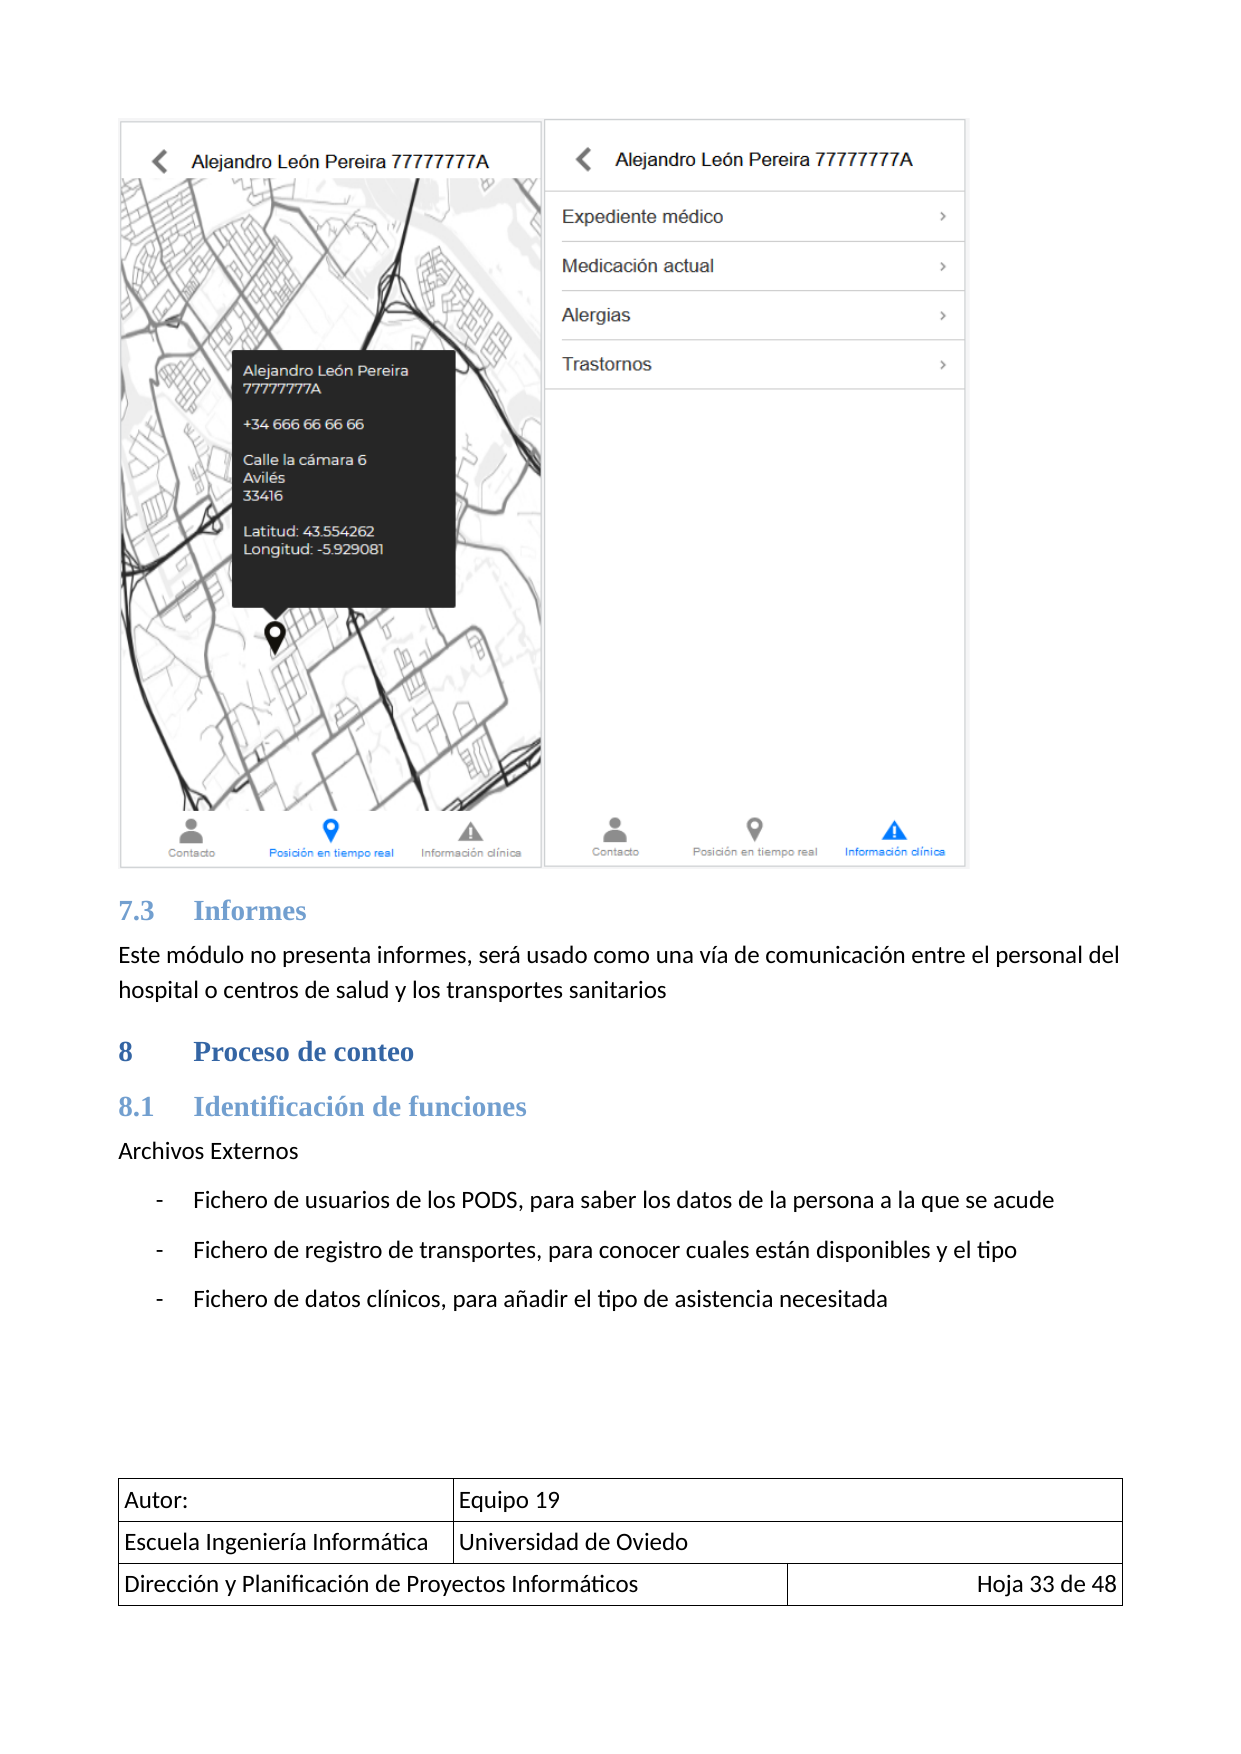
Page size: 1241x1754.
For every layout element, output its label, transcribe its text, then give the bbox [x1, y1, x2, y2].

list Fichero de usuarios de los PODS, para saber los datos de la persona a la que se acude [156, 1184, 1122, 1215]
list Fichero de datos clínicos, para añadir el tipo de asistencia necesitada [156, 1284, 1122, 1314]
text Este módulo no presenta informes, será usado como una vía de comunicación entre el personal del hospital o centros de salud y los transportes sanitarios [118, 939, 1122, 1005]
picture [118, 118, 970, 869]
list Fichero de registro de transportes, para conocer cuales están disponibles y el tipo [156, 1234, 1122, 1264]
subtitle Informes [118, 893, 1122, 927]
text Archivos Externos [118, 1135, 1122, 1165]
subtitle Proceso de conteo [118, 1034, 1122, 1068]
subtitle Identificación de funciones [118, 1089, 1122, 1122]
